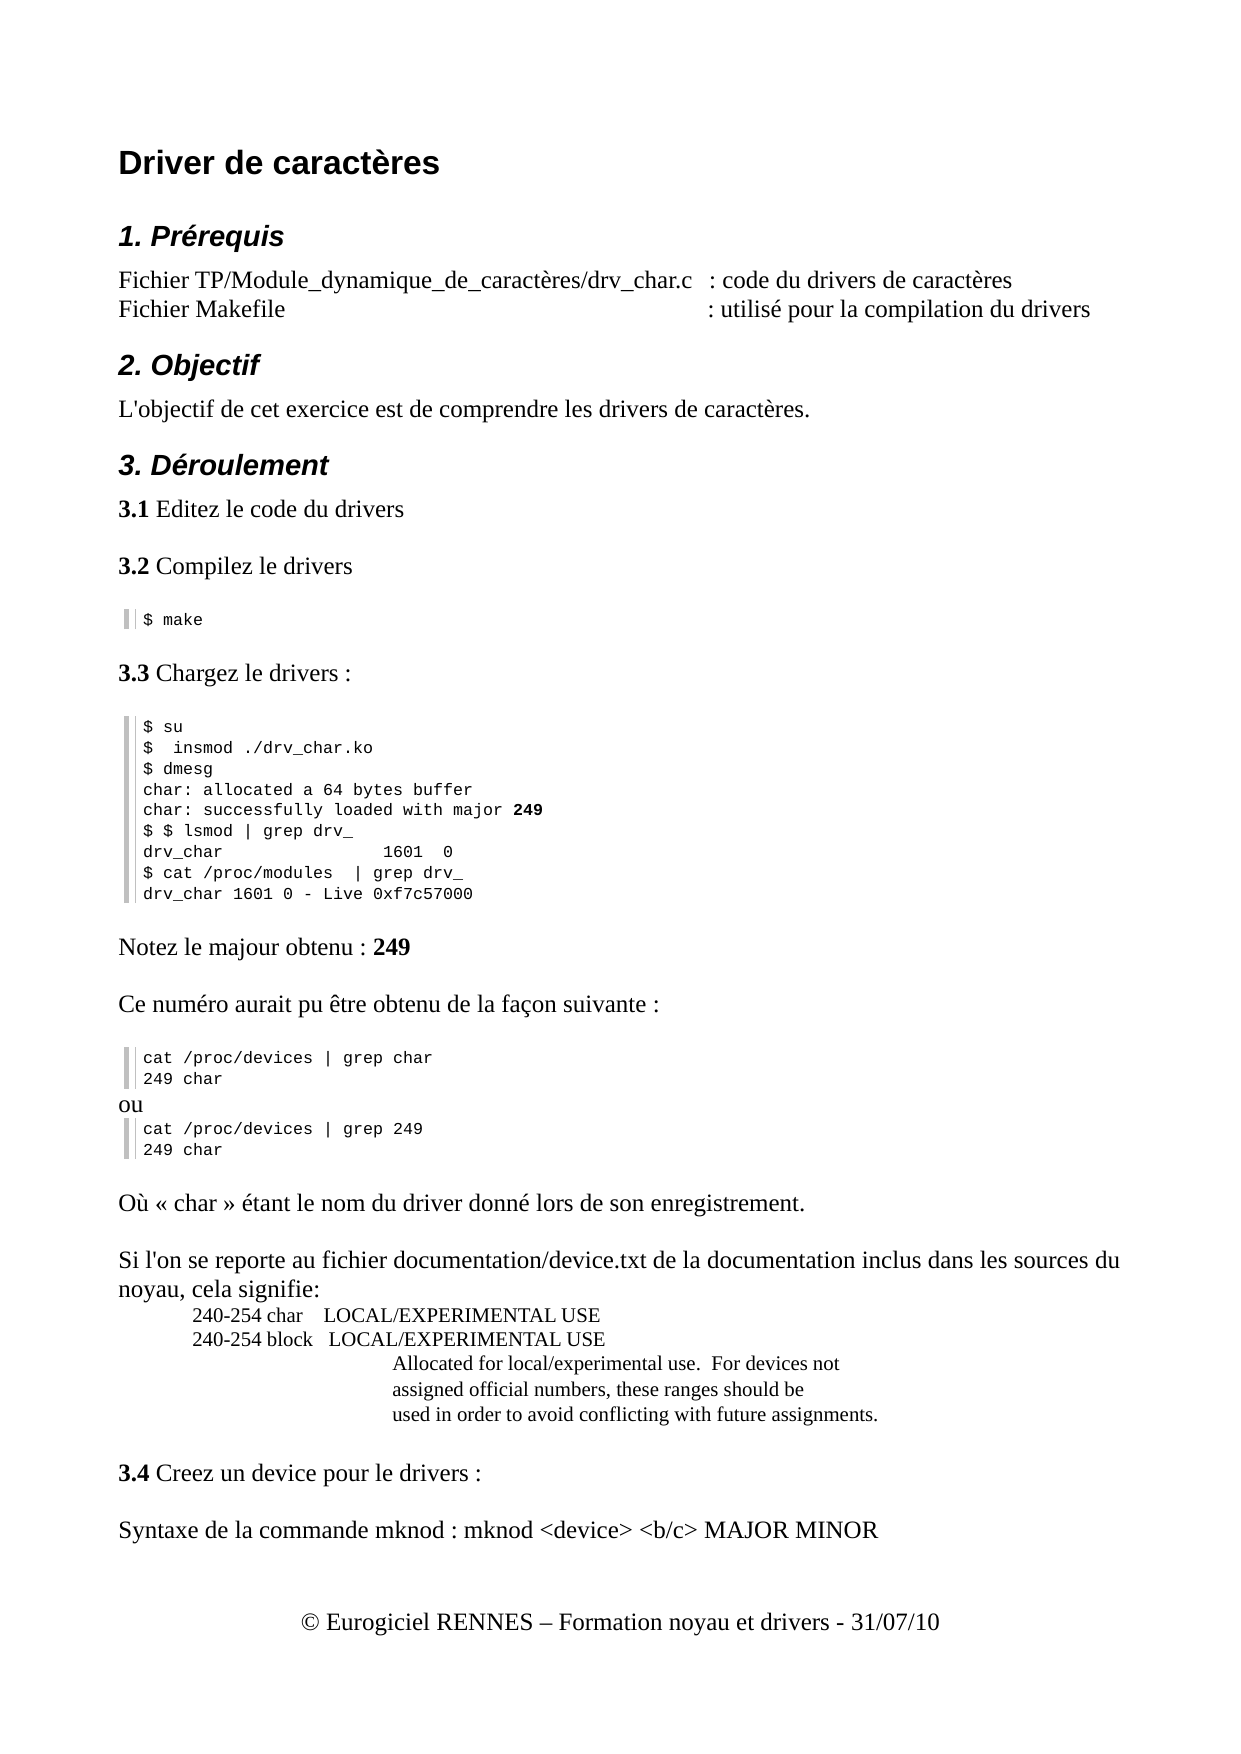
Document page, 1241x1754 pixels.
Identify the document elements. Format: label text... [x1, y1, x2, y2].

text Où « char » étant le nom du driver donné lors de son enregistrement. [118, 1188, 1122, 1217]
text 249 char [136, 1068, 1063, 1089]
text Notez le majour obtenu : 249 [118, 932, 1122, 961]
text $ insmod ./drv_char.ko [136, 737, 1063, 757]
text 249 char [136, 1138, 1063, 1159]
text 3.1 Editez le code du drivers [118, 494, 1122, 522]
text $ cat /proc/modules | grep drv_ [136, 862, 1063, 882]
text L'objectif de cet exercice est de comprendre les drivers de caractères. [118, 394, 1122, 423]
text char: allocated a 64 bytes buffer [136, 778, 1063, 799]
subtitle Driver de caractères [118, 143, 1122, 182]
subtitle 3. Déroulement [118, 448, 1122, 481]
text 3.3 Chargez le drivers : [118, 658, 1122, 687]
text drv_char 1601 0 [136, 841, 1063, 862]
text $ $ lsmod | grep drv_ [136, 820, 1063, 841]
text used in order to avoid conflicting with future assignments. [192, 1402, 1122, 1428]
text 240-254 block LOCAL/EXPERIMENTAL USE [192, 1327, 1122, 1351]
text drv_char 1601 0 - Live 0xf7c57000 [136, 882, 1063, 903]
subtitle 1. Prérequis [118, 219, 1122, 253]
text char: successfully loaded with major 249 [136, 799, 1063, 820]
text Ce numéro aurait pu être obtenu de la façon suivante : [118, 989, 1122, 1018]
text $ dmesg [136, 757, 1063, 778]
text $ su [136, 716, 1063, 737]
text assigned official numbers, these ranges should be [192, 1377, 1122, 1402]
text [129, 609, 135, 629]
subtitle 2. Objectif [118, 348, 1122, 381]
text Fichier TP/Module_dynamique_de_caractères/drv_char.c : code du drivers de caractères [118, 265, 1122, 294]
text Fichier Makefile : utilisé pour la compilation du drivers [118, 294, 1122, 323]
text ou [118, 1089, 1122, 1117]
text Si l'on se reporte au fichier documentation/device.txt de la documentation inclus dans les sources du noyau, cela signifie: [118, 1245, 1122, 1303]
text 3.2 Compilez le drivers [118, 551, 1122, 580]
text Syntaxe de la commande mknod : mknod <device> <b/c> MAJOR MINOR [118, 1515, 1122, 1544]
text 240-254 char LOCAL/EXPERIMENTAL USE [192, 1303, 1122, 1327]
text [129, 716, 135, 737]
text 3.4 Creez un device pour le drivers : [118, 1458, 1122, 1486]
text Allocated for local/experimental use. For devices not [192, 1351, 1122, 1377]
text cat /proc/devices | grep char [136, 1047, 1063, 1068]
text cat /proc/devices | grep 249 [124, 1117, 1063, 1138]
text $ make [136, 609, 1063, 629]
